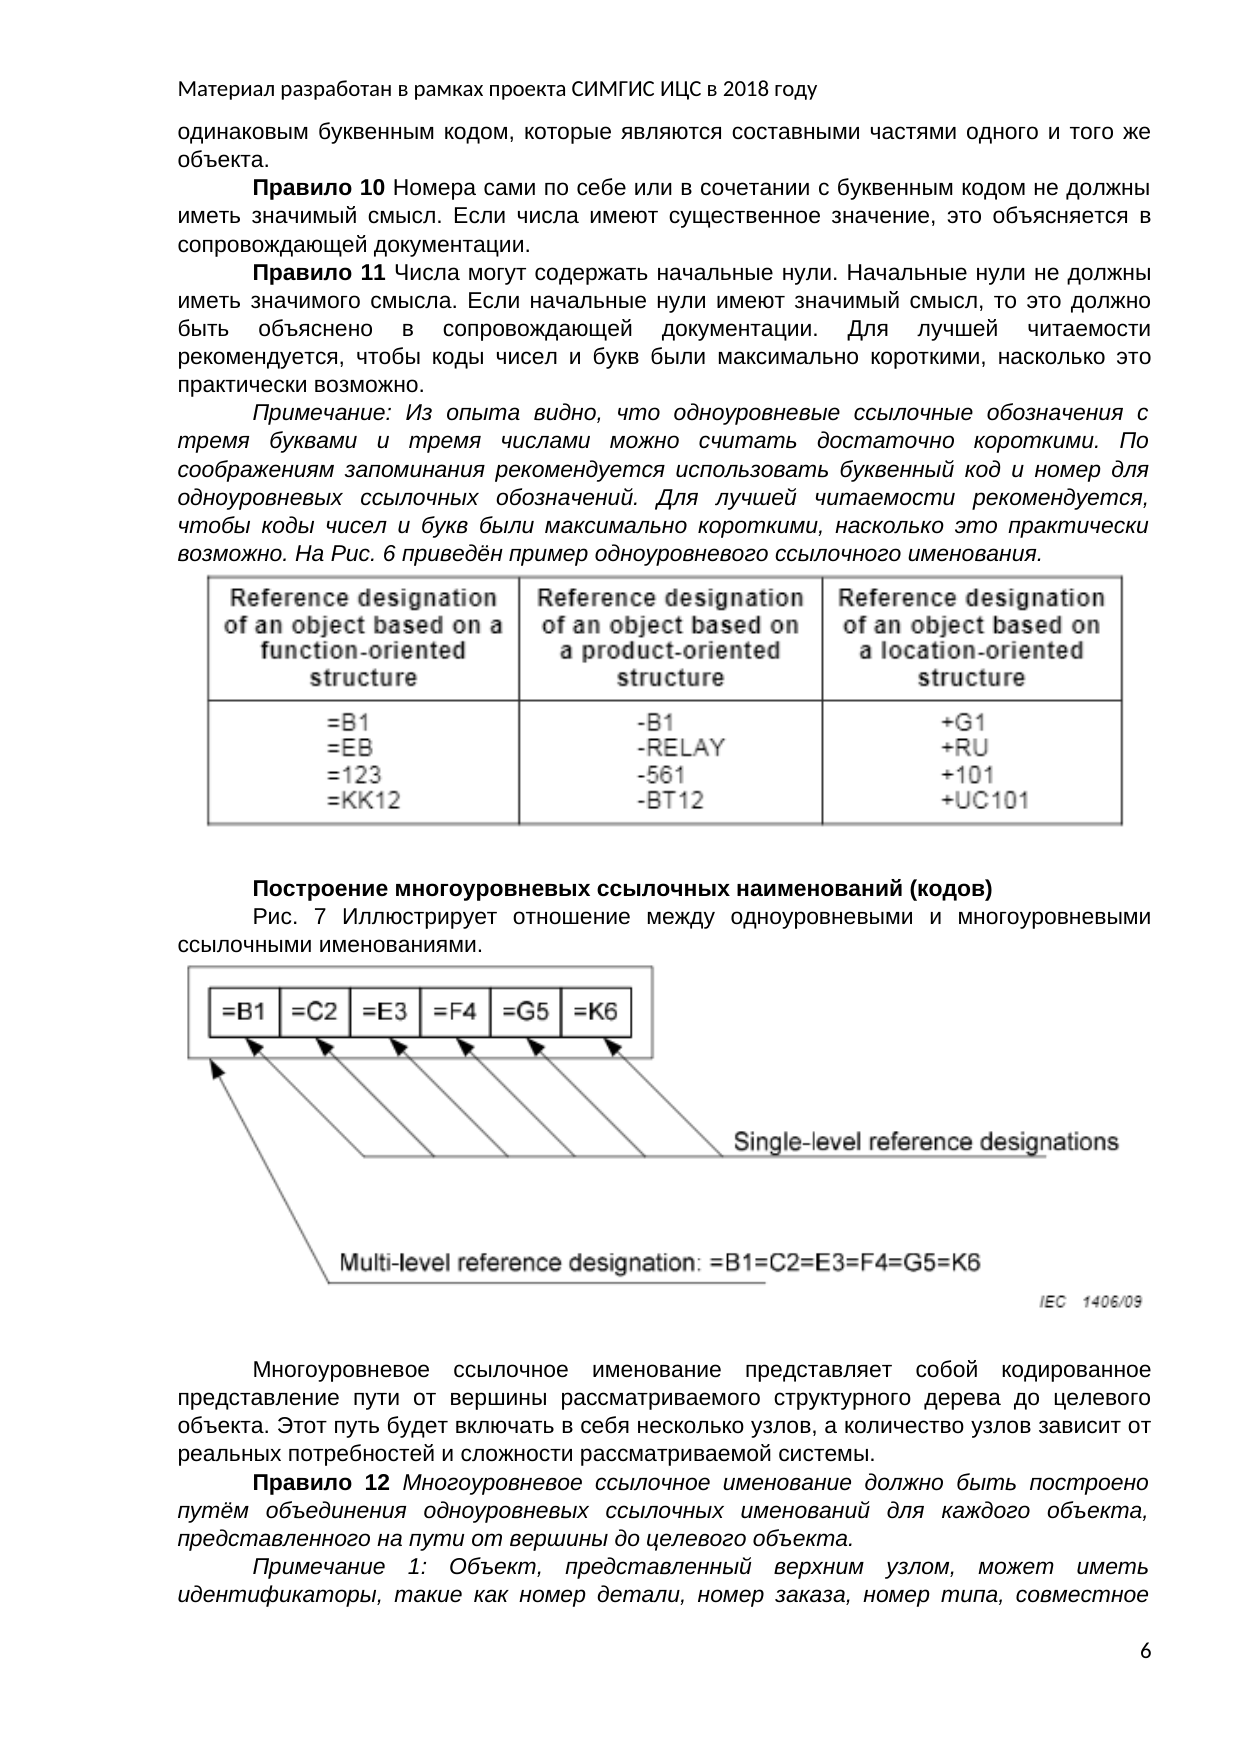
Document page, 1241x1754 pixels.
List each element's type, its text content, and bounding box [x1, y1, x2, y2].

text Примечание: Из опыта видно, что одноуровневые ссылочные обозначения с тремя буквами и тремя числами можно считать достаточно короткими. По соображениям запоминания рекомендуется использовать буквенный код и номер для одноуровневых ссылочных обозначений. Для лучшей читаемости рекомендуется, чтобы коды чисел и букв были максимально короткими, насколько это практически возможно. На Рис. 6 приведён пример одноуровневого ссылочного именования. [177, 399, 1152, 566]
text Правило 12 Многоуровневое ссылочное именование должно быть построено путём объединения одноуровневых ссылочных именований для каждого объекта, представленного на пути от вершины до целевого объекта. [177, 1468, 1152, 1551]
text Многоуровневое ссылочное именование представляет собой кодированное представление пути от вершины рассматриваемого структурного дерева до целевого объекта. Этот путь будет включать в себя несколько узлов, а количество узлов зависит от реальных потребностей и сложности рассматриваемой системы. [177, 1356, 1152, 1467]
text Правило 10 Номера сами по себе или в сочетании с буквенным кодом не должны иметь значимый смысл. Если числа имеют существенное значение, это объясняется в сопровождающей документации. [177, 174, 1152, 257]
text Правило 11 Числа могут содержать начальные нули. Начальные нули не должны иметь значимого смысла. Если начальные нули имеют значимый смысл, то это должно быть объяснено в сопровождающей документации. Для лучшей читаемости рекомендуется, чтобы коды чисел и букв были максимально короткими, насколько это практически возможно. [177, 259, 1152, 398]
text одинаковым буквенным кодом, которые являются составными частями одного и того же объекта. [177, 118, 1152, 173]
text Примечание 1: Объект, представленный верхним узлом, может иметь идентификаторы, такие как номер детали, номер заказа, номер типа, совместное [177, 1553, 1152, 1607]
text Построение многоуровневых ссылочных наименований (кодов) [177, 875, 1152, 901]
text Рис. 7 Иллюстрирует отношение между одноуровневыми и многоуровневыми ссылочными именованиями. [177, 903, 1152, 957]
